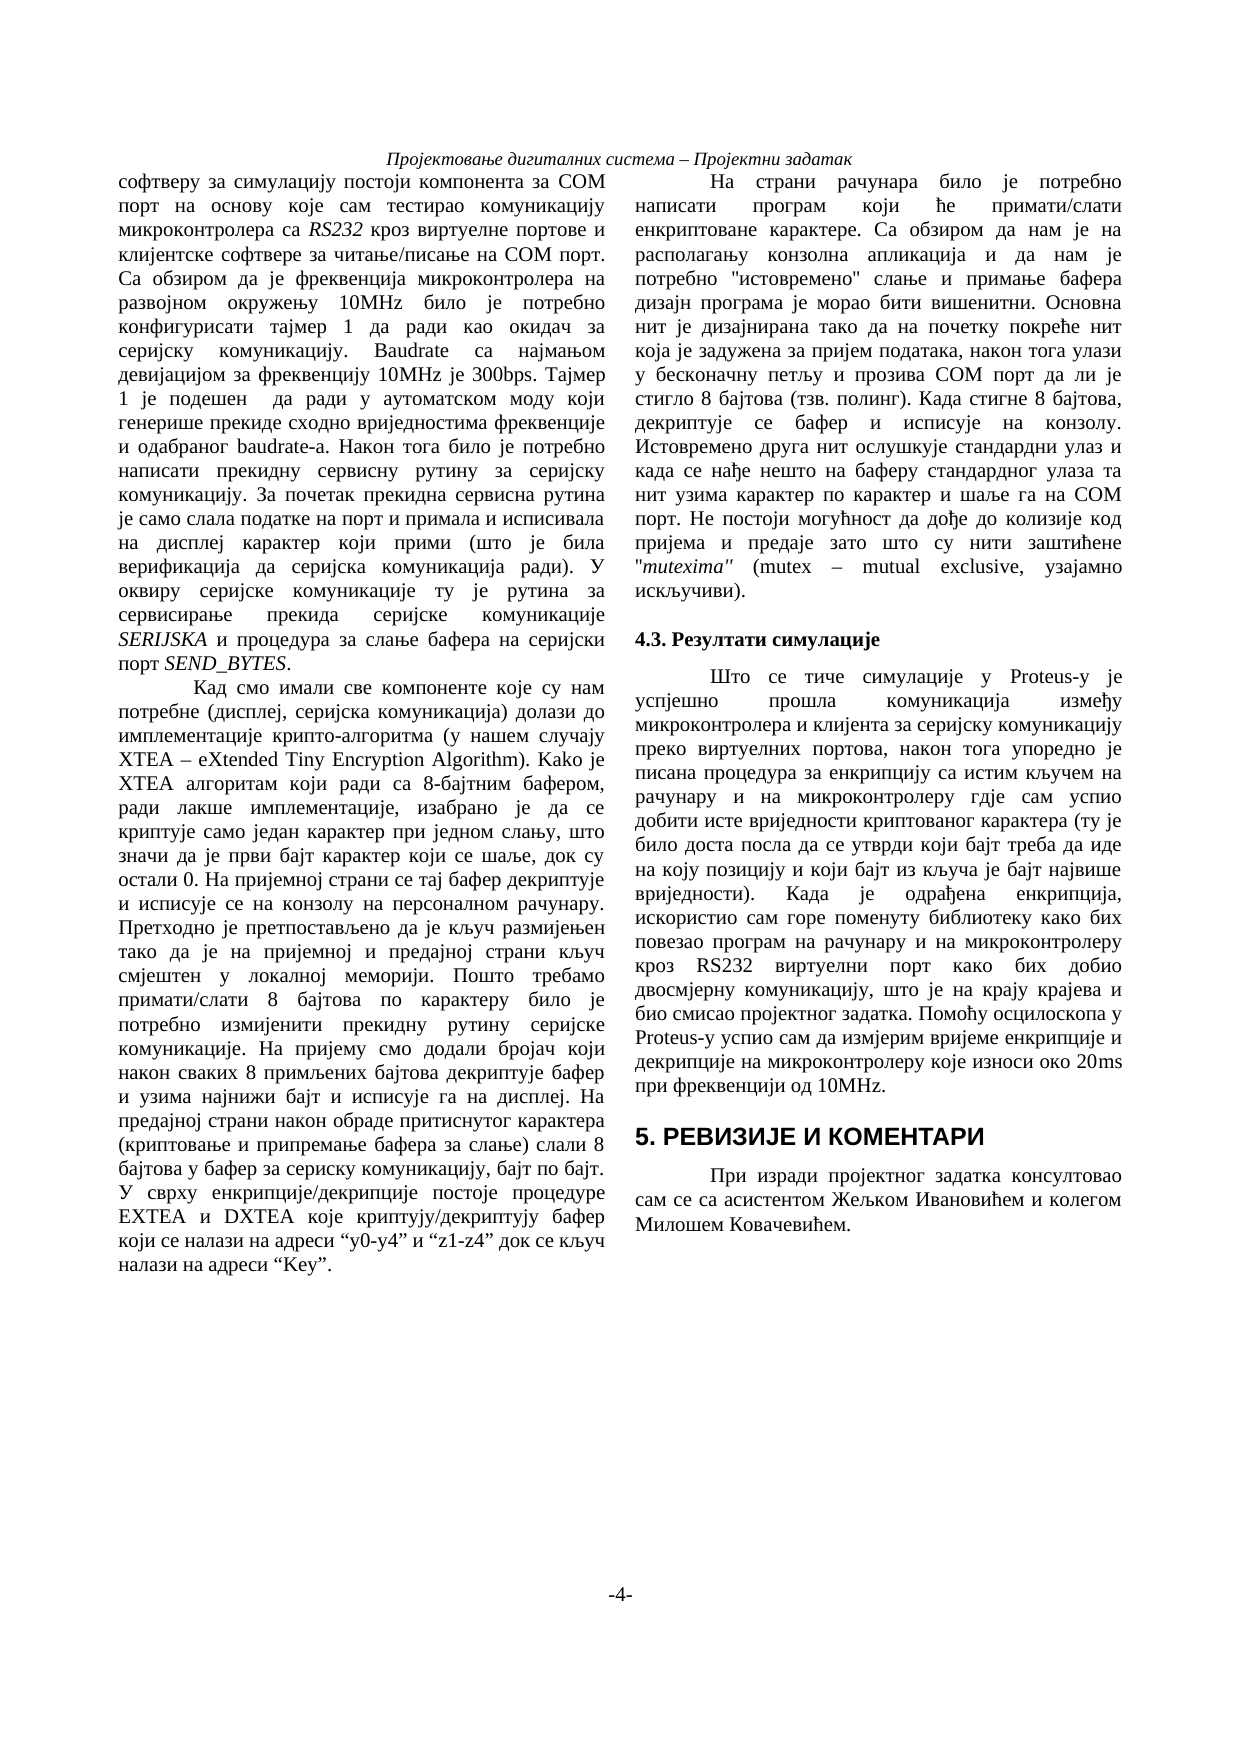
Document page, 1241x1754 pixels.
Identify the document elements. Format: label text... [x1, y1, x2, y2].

text На страни рачунара било је потребно написати програм који ће примати/слати енкриптоване карактере. Са обзиром да нам је на располагању конзолна апликација и да нам је потребно ''истовремено'' слање и примање бафера дизајн програма је морао бити вишенитни. Основна нит је дизајнирана тако да на почетку покреће нит која је задужена за пријем података, након тога улази у бесконачну петљу и прозива СОМ порт да ли је стигло 8 бајтова (тзв. полинг). Када стигне 8 бајтова, декриптује се бафер и исписује на конзолу. Истовремено друга нит ослушкује стандардни улаз и када се нађе нешто на баферу стандардног улаза та нит узима карактер по карактер и шаље га на СОМ порт. Не постоји могућност да дође до колизије код пријема и предаје зато што су нити заштићене ''mutexima'' (mutex – mutual exclusive, узајамно искључиви). [635, 169, 1122, 602]
text Што се тиче симулације у Proteus-у је успјешно прошла комуникација између микроконтролера и клијента за серијску комуникацију преко виртуелних портова, након тога упоредно је писана процедура за енкрипцију са истим кључем на рачунару и на микроконтролеру гдје сам успио добити исте вриједности криптованог карактера (ту је било доста посла да се утврди који бајт треба да иде на коју позицију и који бајт из кључа је бајт највише вриједности). Када је одрађена енкрипција, искористио сам горе поменуту библиотеку како бих повезао програм на рачунару и на микроконтролеру кроз RS232 виртуелни порт како бих добио двосмјерну комуникацију, што је на крају крајева и био смисао пројектног задатка. Помоћу осцилоскопа у Proteus-у успио сам да измјерим вријеме енкрипције и декрипције на микроконтролеру које износи око 20ms при фреквенцији од 10МНz. [635, 664, 1122, 1097]
subtitle 4.3. Резултати симулације [635, 627, 1122, 651]
text Кад смо имали све компоненте које су нам потребне (дисплеј, серијска комуникација) долази до имплементације крипто-алгоритма (у нашем случају XTEA – eXtended Tiny Encryption Algorithm). Kako je XTEA алгоритам који ради са 8-бајтним бафером, ради лакше имплементације, изабрано је да се криптује само један карактер при једном слању, што значи да је први бајт карактер који се шаље, док су остали 0. На пријемној страни се тај бафер декриптује и исписује се на конзолу на персоналном рачунару. Претходно је претпостављено да је кључ размијењен тако да је на пријемној и предајној страни кључ смјештен у локалној меморији. Пошто требамо примати/слати 8 бајтова по карактеру било је потребно измијенити прекидну рутину серијске комуникације. На пријему смо додали бројач који након сваких 8 примљених бајтова декриптује бафер и узима најнижи бајт и исписује га на дисплеј. На предајној страни након обраде притиснутог карактера (криптовање и припремање бафера за слање) слали 8 бајтова у бафер за сериску комуникацију, бајт по бајт. У сврху енкрипције/декрипције постоје процедуре EXTEA и DXTEA које криптују/декриптују бафер који се налази на адреси “y0-y4” и “z1-z4” док се кључ налази на адреси “Key”. [118, 674, 605, 1276]
text При изради пројектног задатка консултовао сам се са асистентом Жељком Ивановићем и колегом Милошем Ковачевићем. [635, 1163, 1122, 1236]
subtitle 5. РЕВИЗИЈЕ И КОМЕНТАРИ [635, 1122, 1122, 1151]
text софтверу за симулацију постоји компонента за COM порт на основу које сам тестирао комуникацију микроконтролера са RS232 кроз виртуелне портове и клијентске софтвере за читање/писање на COM порт. Са обзиром да је фреквенција микроконтролера на развојном окружењу 10MHz било је потребно конфигурисати тајмер 1 да ради као окидач за серијску комуникацију. Baudrate са најмањом девијацијом за фреквенцију 10MHz је 300bps. Тајмер 1 је подешен да ради у аутоматском моду који генерише прекиде сходно вриједностима фреквенције и одабраног baudrate-a. Након тога било је потребно написати прекидну сервисну рутину за серијску комуникацију. За почетак прекидна сервисна рутина је само слала податке на порт и примала и исписивала на дисплеј карактер који прими (што је била верификација да серијска комуникација ради). У оквиру серијске комуникације ту је рутина за сервисирање прекида серијске комуникације SERIJSKA и процедура за слање бафера на серијски порт SEND_BYTES. [118, 169, 605, 674]
